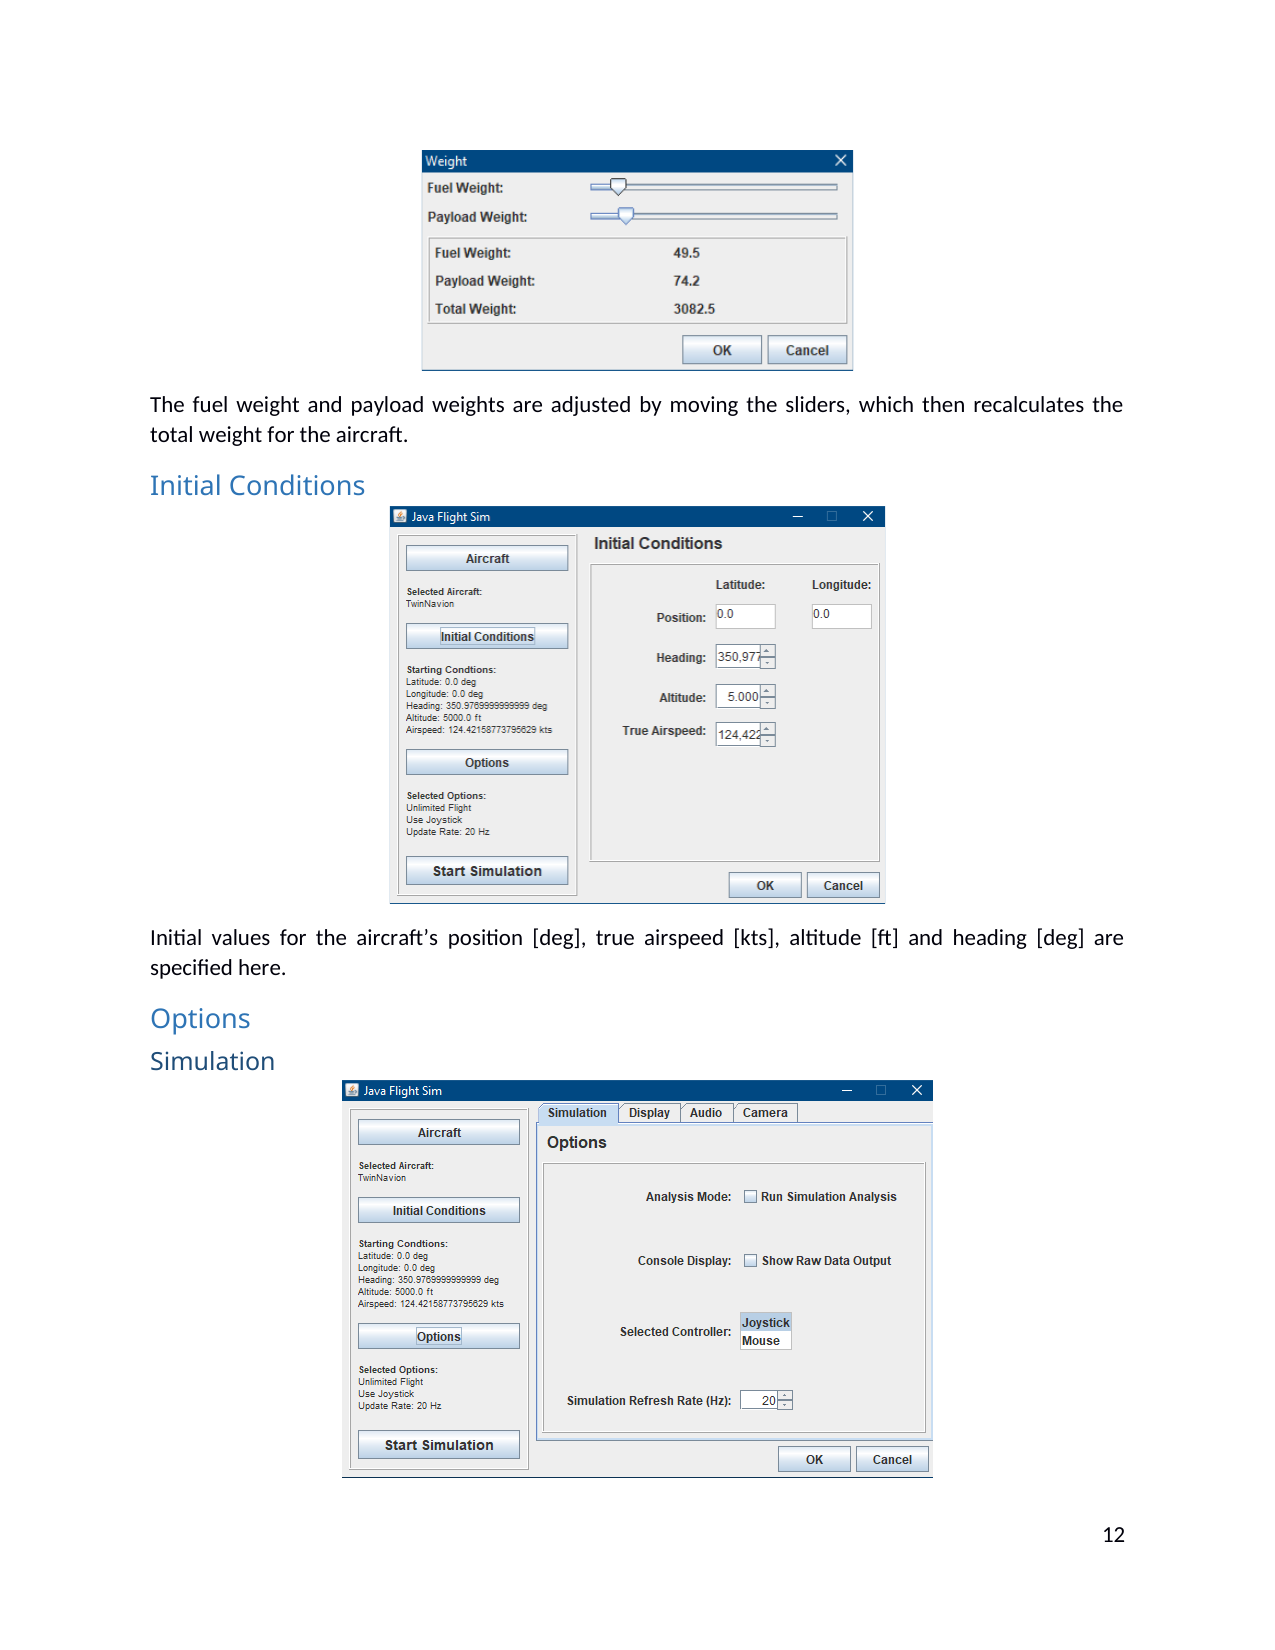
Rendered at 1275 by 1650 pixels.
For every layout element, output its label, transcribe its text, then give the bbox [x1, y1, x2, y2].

picture [421, 150, 854, 371]
subtitle Options [150, 1000, 1125, 1037]
subtitle Simulation [150, 1044, 1125, 1078]
picture [389, 506, 886, 904]
text Initial values for the aircraft’s position [deg], true airspeed [kts], altitude [ft] and heading [deg] are specified here. [150, 923, 1125, 981]
subtitle Initial Conditions [150, 467, 1125, 504]
text The fuel weight and payload weights are adjusted by moving the sliders, which then recalculates the total weight for the aircraft. [150, 390, 1125, 448]
picture [342, 1080, 933, 1478]
